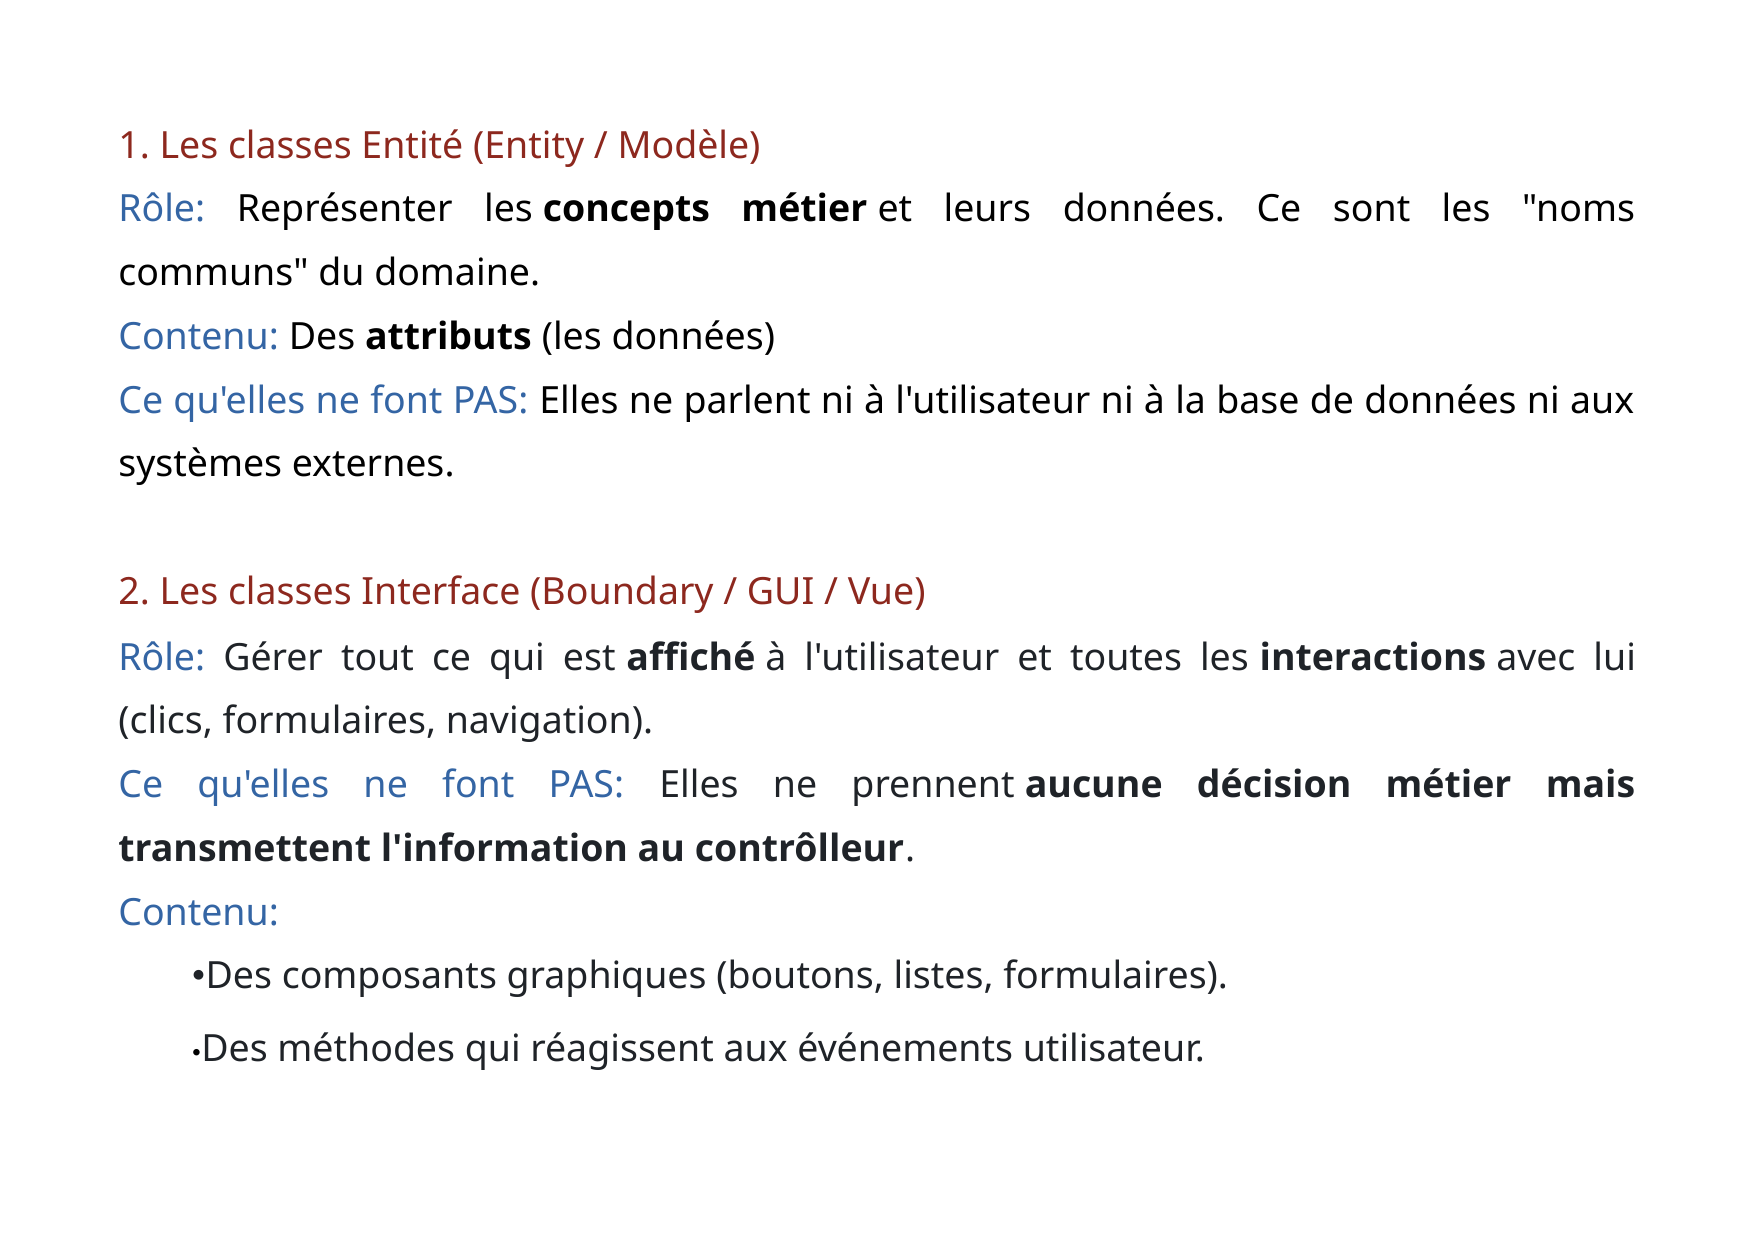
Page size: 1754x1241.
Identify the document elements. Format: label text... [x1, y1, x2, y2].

subtitle Rôle: Gérer tout ce qui est affiché à l'utilisateur et toutes les interactions avec lui (clics, formulaires, navigation). [118, 630, 1636, 744]
subtitle 2. Les classes Interface (Boundary / GUI / Vue) [118, 564, 1636, 615]
subtitle Contenu: Des attributs (les données) [118, 309, 1636, 360]
subtitle Contenu: [118, 885, 1636, 936]
subtitle Rôle: Représenter les concepts métier et leurs données. Ce sont les "noms communs" du domaine. [118, 182, 1636, 296]
subtitle Ce qu'elles ne font PAS: Elles ne parlent ni à l'utilisateur ni à la base de données ni aux systèmes externes. [118, 373, 1636, 488]
list Des méthodes qui réagissent aux événements utilisateur. [118, 1022, 1636, 1073]
subtitle Ce qu'elles ne font PAS: Elles ne prennent aucune décision métier mais transmettent l'information au contrôlleur. [118, 757, 1636, 872]
subtitle 1. Les classes Entité (Entity / Modèle) [118, 118, 1636, 169]
list Des composants graphiques (boutons, listes, formulaires). [118, 948, 1636, 999]
